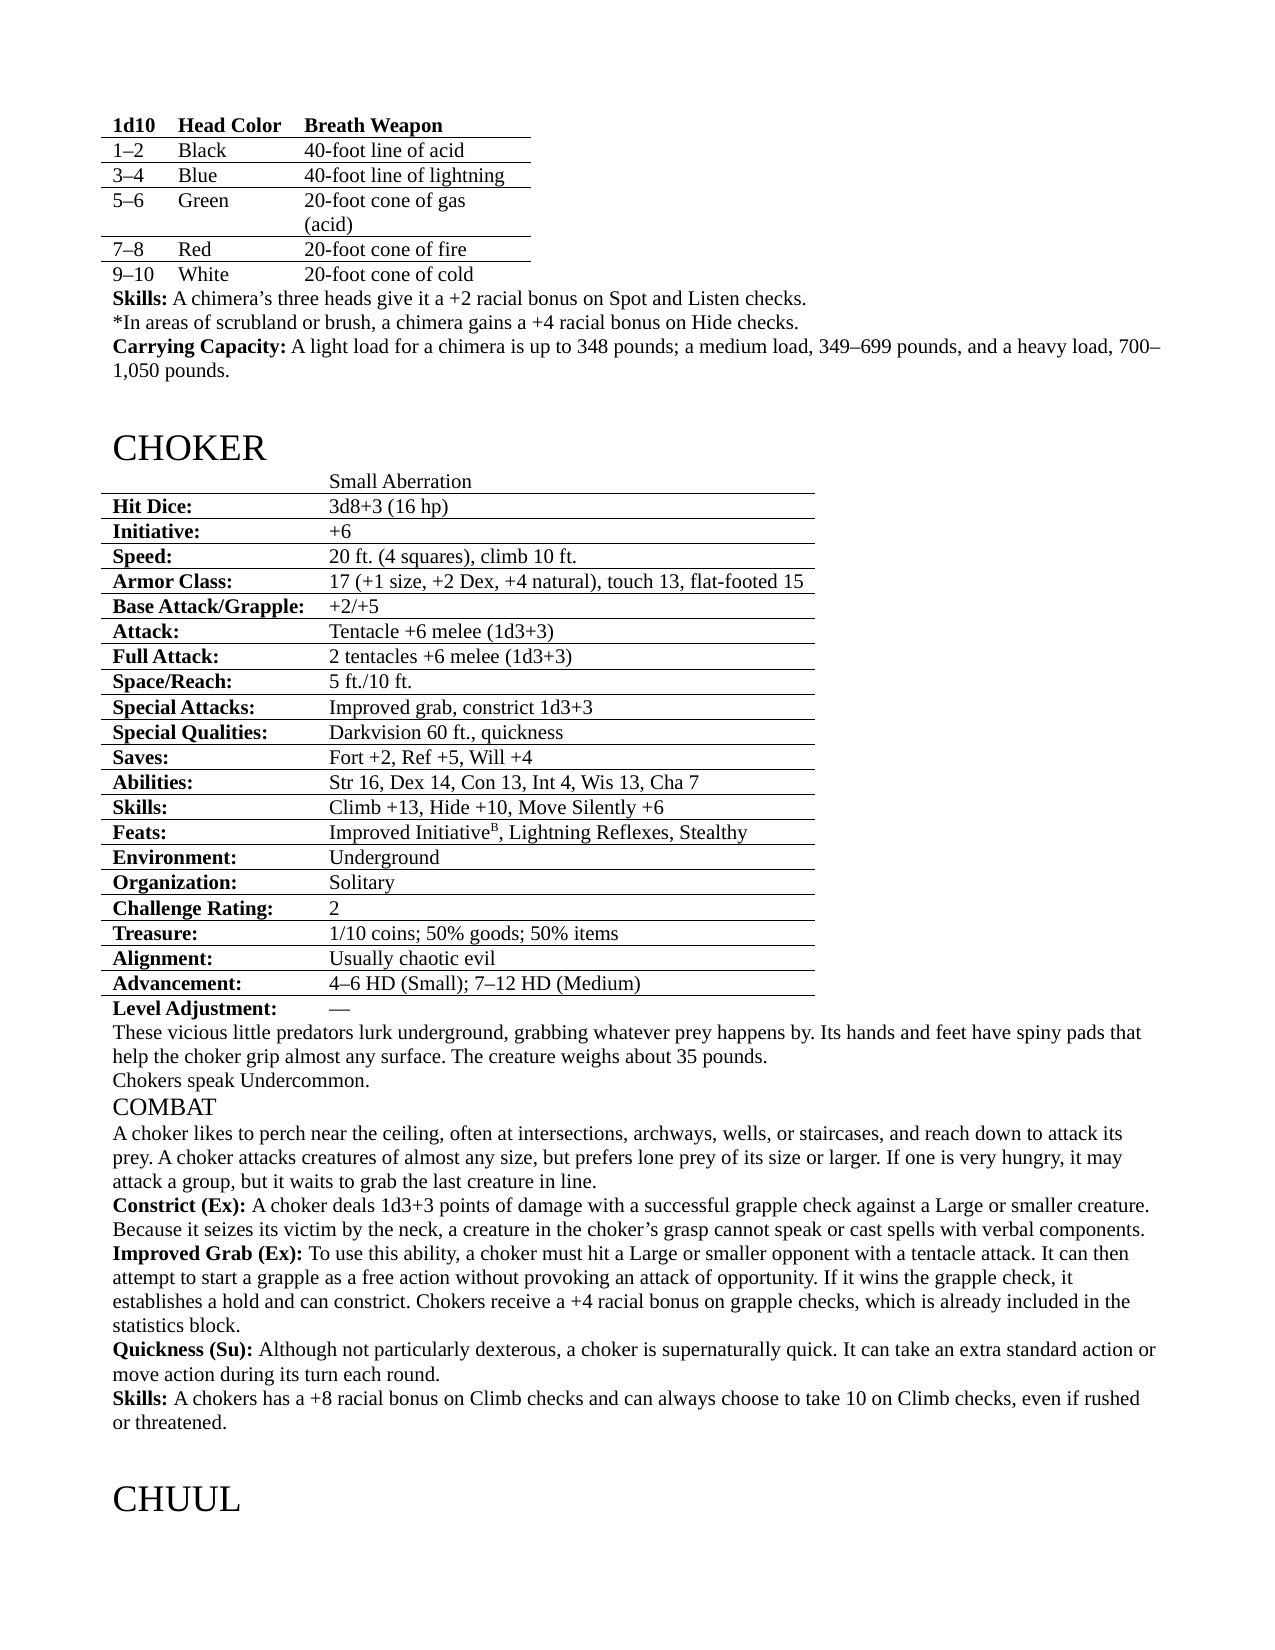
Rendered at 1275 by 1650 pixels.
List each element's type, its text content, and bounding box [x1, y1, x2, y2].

table_cell Treasure: [101, 921, 318, 944]
table_cell 3d8+3 (16 hp) [318, 494, 815, 518]
table_cell Special Attacks: [101, 695, 318, 719]
table_cell 7–8 [101, 237, 167, 261]
table_cell Base Attack/Grapple: [101, 594, 318, 618]
table_cell Tentacle +6 melee (1d3+3) [318, 619, 815, 643]
table_header Head Color [167, 113, 293, 137]
table_cell Black [167, 138, 293, 162]
text Carrying Capacity: A light load for a chimera is up to 348 pounds; a medium load, 349–699 pounds, and a heavy load, 700–1,050 pounds. [112, 334, 1162, 382]
table_cell 20-foot cone of fire [293, 237, 531, 261]
table_cell 5 ft./10 ft. [318, 670, 815, 693]
table_cell Darkvision 60 ft., quickness [318, 720, 815, 744]
table_cell 20-foot cone of gas (acid) [293, 188, 531, 236]
table_cell Space/Reach: [101, 670, 318, 693]
table_cell Saves: [101, 745, 318, 769]
table_cell Red [167, 237, 293, 261]
table_cell Full Attack: [101, 644, 318, 668]
table_cell Feats: [101, 820, 318, 844]
table_cell Special Qualities: [101, 720, 318, 744]
table_cell Usually chaotic evil [318, 946, 815, 970]
table_cell 17 (+1 size, +2 Dex, +4 natural), touch 13, flat-footed 15 [318, 569, 815, 593]
table_cell Alignment: [101, 946, 318, 970]
table_cell Improved grab, constrict 1d3+3 [318, 695, 815, 719]
table_cell 20 ft. (4 squares), climb 10 ft. [318, 544, 815, 568]
table_cell 1/10 coins; 50% goods; 50% items [318, 921, 815, 944]
text Quickness (Su): Although not particularly dexterous, a choker is supernaturally quick. It can take an extra standard action or move action during its turn each round. [112, 1337, 1162, 1386]
table_cell 40-foot line of acid [293, 138, 531, 162]
text Skills: A chimera’s three heads give it a +2 racial bonus on Spot and Listen checks. [112, 286, 1162, 310]
table_cell Challenge Rating: [101, 895, 318, 919]
table_cell White [167, 262, 293, 286]
table_cell Solitary [318, 870, 815, 894]
text A choker likes to perch near the ceiling, often at intersections, archways, wells, or staircases, and reach down to attack its prey. A choker attacks creatures of almost any size, but prefers lone prey of its size or larger. If one is very hungry, it may attack a group, but it waits to grab the last creature in line. [112, 1121, 1162, 1193]
text CHUUL [112, 1477, 1162, 1520]
table_cell Initiative: [101, 519, 318, 543]
table_header Breath Weapon [293, 113, 531, 137]
table_cell Attack: [101, 619, 318, 643]
table_cell Level Adjustment: [101, 996, 318, 1020]
table_cell Blue [167, 163, 293, 187]
text These vicious little predators lurk underground, grabbing whatever prey happens by. Its hands and feet have spiny pads that help the choker grip almost any surface. The creature weighs about 35 pounds. [112, 1020, 1162, 1068]
text Chokers speak Undercommon. [112, 1068, 1162, 1092]
table_header [101, 469, 318, 493]
table_cell — [318, 996, 815, 1020]
table_cell 2 [318, 895, 815, 919]
table_cell Environment: [101, 845, 318, 869]
table_cell Fort +2, Ref +5, Will +4 [318, 745, 815, 769]
table_cell Hit Dice: [101, 494, 318, 518]
table_cell 5–6 [101, 188, 167, 236]
table_cell 20-foot cone of cold [293, 262, 531, 286]
table_cell Improved InitiativeB, Lightning Reflexes, Stealthy [318, 820, 815, 844]
table_cell 4–6 HD (Small); 7–12 HD (Medium) [318, 971, 815, 995]
table_cell Advancement: [101, 971, 318, 995]
table_cell Organization: [101, 870, 318, 894]
table_cell 2 tentacles +6 melee (1d3+3) [318, 644, 815, 668]
text CHOKER [112, 426, 1162, 469]
table_cell Armor Class: [101, 569, 318, 593]
table_cell Speed: [101, 544, 318, 568]
text *In areas of scrubland or brush, a chimera gains a +4 racial bonus on Hide checks. [112, 310, 1162, 334]
table_cell 1–2 [101, 138, 167, 162]
table_header Small Aberration [318, 469, 815, 493]
text Constrict (Ex): A choker deals 1d3+3 points of damage with a successful grapple check against a Large or smaller creature. Because it seizes its victim by the neck, a creature in the choker’s grasp cannot speak or cast spells with verbal components. [112, 1193, 1162, 1241]
text COMBAT [112, 1092, 1162, 1121]
text Improved Grab (Ex): To use this ability, a choker must hit a Large or smaller opponent with a tentacle attack. It can then attempt to start a grapple as a free action without provoking an attack of opportunity. If it wins the grapple check, it establishes a hold and can constrict. Chokers receive a +4 racial bonus on grapple checks, which is already included in the statistics block. [112, 1241, 1162, 1337]
table_cell +2/+5 [318, 594, 815, 618]
table_cell Str 16, Dex 14, Con 13, Int 4, Wis 13, Cha 7 [318, 770, 815, 794]
table_cell Climb +13, Hide +10, Move Silently +6 [318, 795, 815, 819]
table_header 1d10 [101, 113, 167, 137]
table_cell Abilities: [101, 770, 318, 794]
table_cell Green [167, 188, 293, 236]
text Skills: A chokers has a +8 racial bonus on Climb checks and can always choose to take 10 on Climb checks, even if rushed or threatened. [112, 1386, 1162, 1434]
table_cell 3–4 [101, 163, 167, 187]
table_cell Skills: [101, 795, 318, 819]
table_cell Underground [318, 845, 815, 869]
table_cell 40-foot line of lightning [293, 163, 531, 187]
table_cell +6 [318, 519, 815, 543]
table_cell 9–10 [101, 262, 167, 286]
